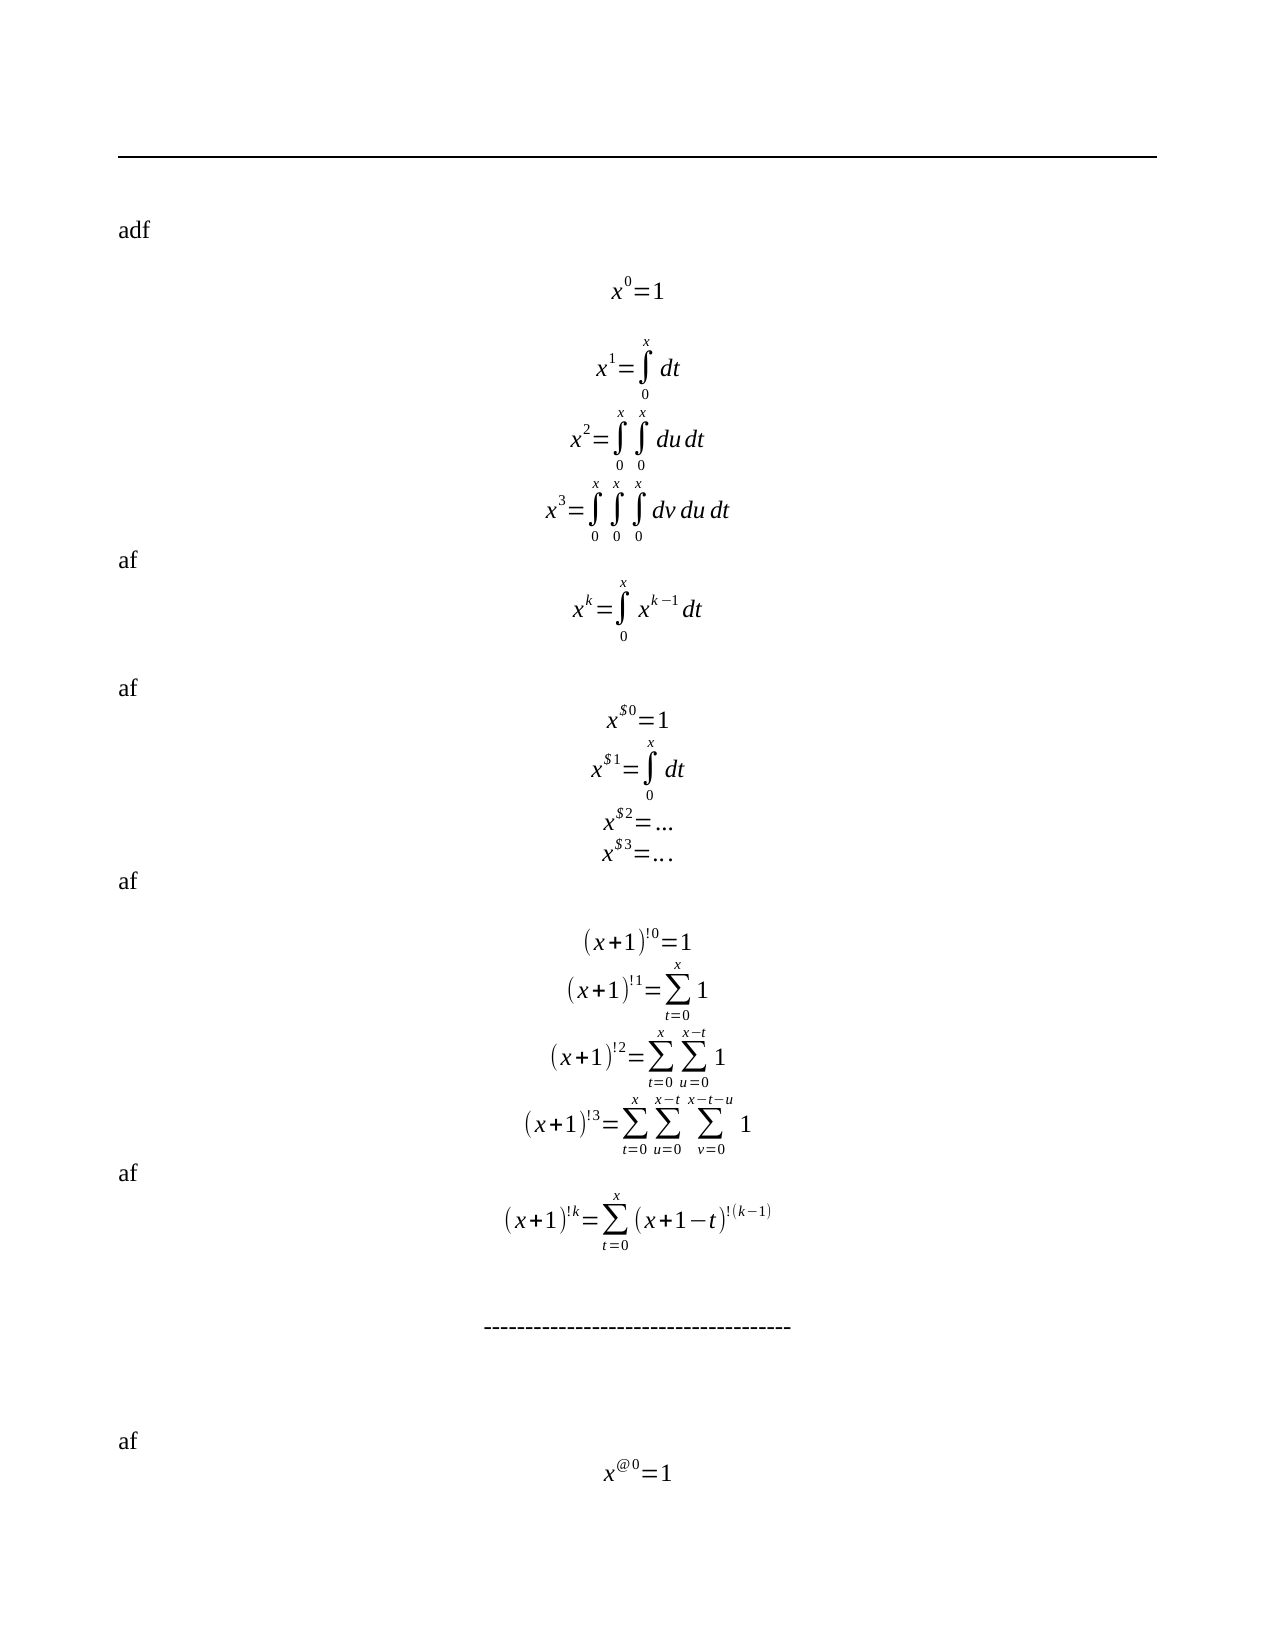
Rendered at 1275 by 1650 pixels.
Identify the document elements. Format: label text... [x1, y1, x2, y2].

text adf [118, 215, 1157, 244]
text af [118, 673, 1157, 702]
text af [118, 1426, 1157, 1455]
text af [118, 1158, 1157, 1187]
text ------------------------------------- [118, 1311, 1157, 1340]
text af [118, 866, 1157, 895]
text af [118, 545, 1157, 574]
